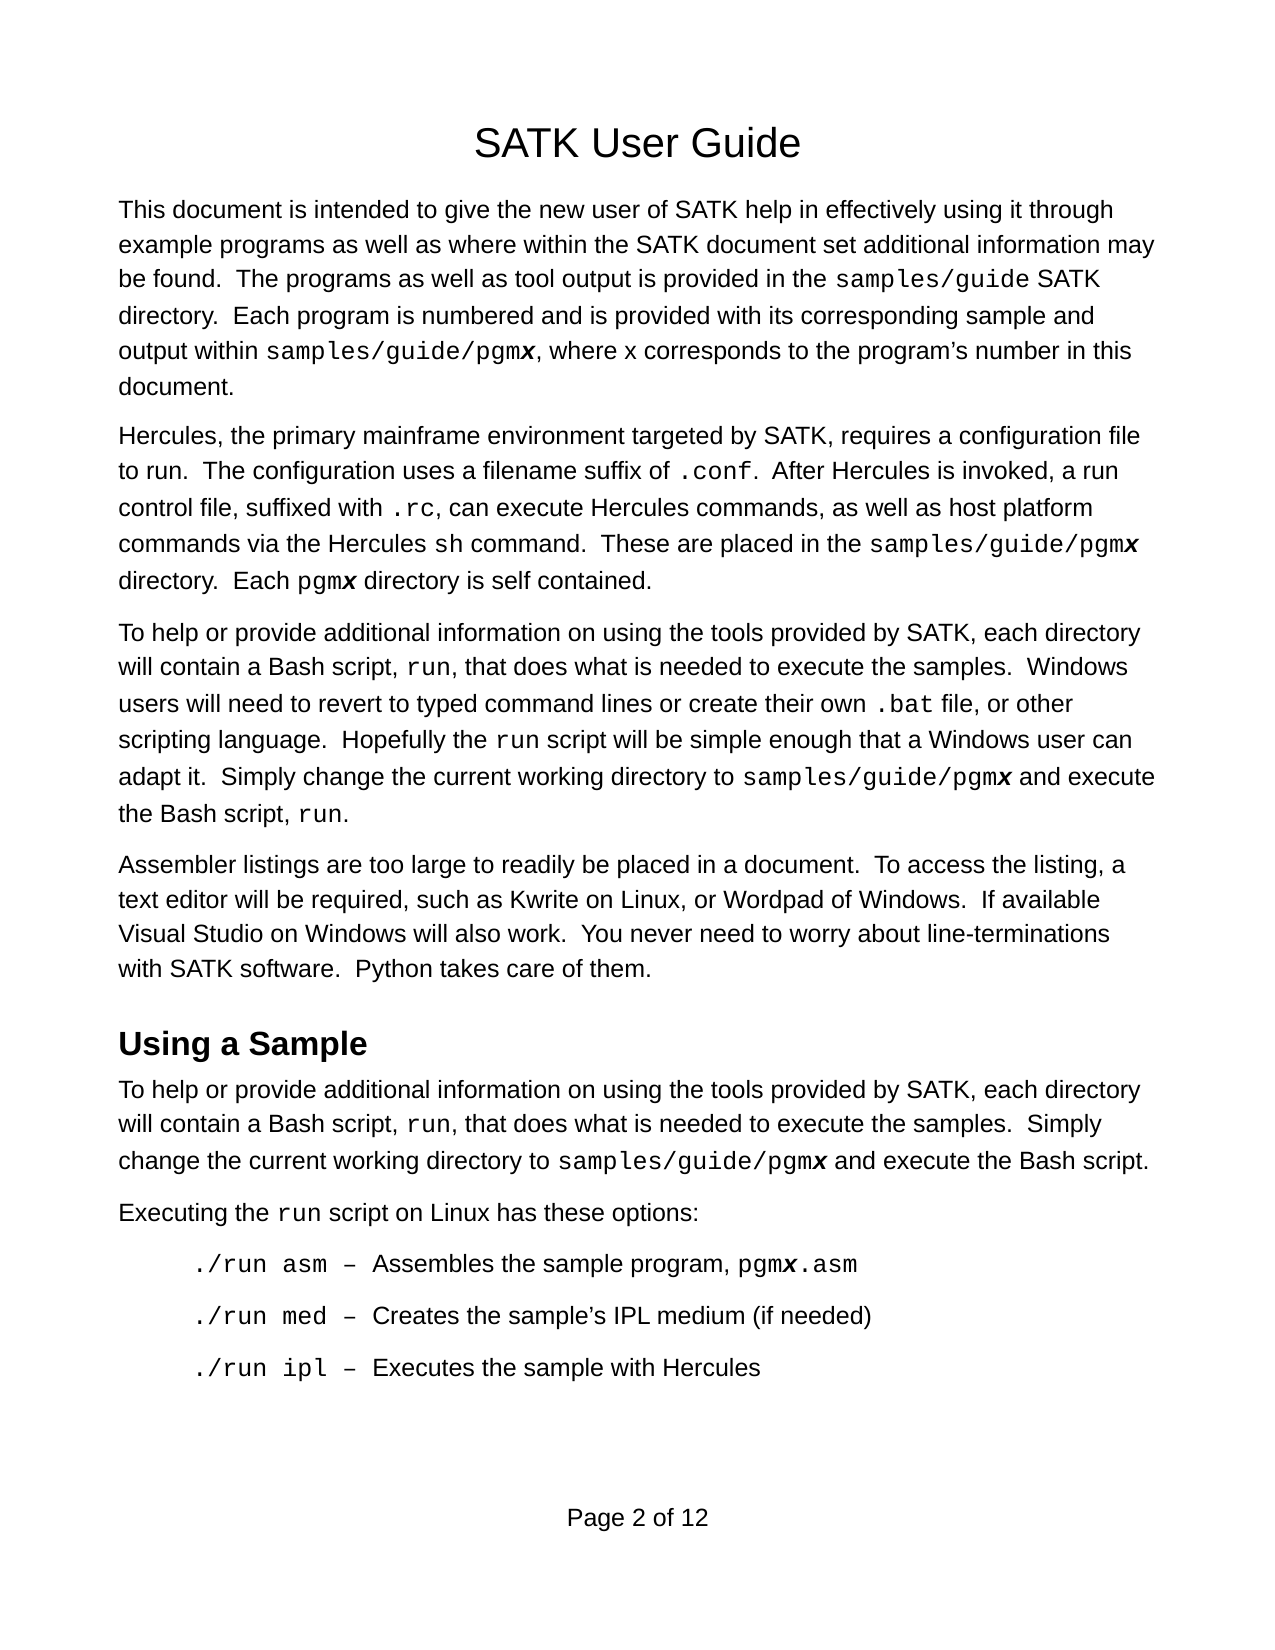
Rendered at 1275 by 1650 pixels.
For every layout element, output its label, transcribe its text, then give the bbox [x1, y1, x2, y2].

text Assembler listings are too large to readily be placed in a document. To access the listing, a text editor will be required, such as Kwrite on Linux, or Wordpad of Windows. If available Visual Studio on Windows will also work. You never need to worry about line-terminations with SATK software. Python takes care of them. [118, 850, 1157, 982]
text This document is intended to give the new user of SATK help in effectively using it through example programs as well as where within the SATK document set additional information may be found. The programs as well as tool output is provided in the samples/guide SATK directory. Each program is numbered and is provided with its corresponding sample and output within samples/guide/pgmx, where x corresponds to the program’s number in this document. [118, 196, 1157, 401]
text To help or provide additional information on using the tools provided by SATK, each directory will contain a Bash script, run, that does what is needed to execute the samples. Simply change the current working directory to samples/guide/pgmx and execute the Bash script. [118, 1075, 1157, 1177]
text Executing the run script on Linux has these options: [118, 1198, 1157, 1228]
text ./run asm – Assembles the sample program, pgmx.asm [192, 1249, 1157, 1280]
text ./run med – Creates the sample’s IPL medium (if needed) [192, 1301, 1157, 1332]
text To help or provide additional information on using the tools provided by SATK, each directory will contain a Bash script, run, that does what is needed to execute the samples. Windows users will need to revert to typed command lines or create their own .bat file, or other scripting language. Hopefully the run script will be simple enough that a Windows user can adapt it. Simply change the current working directory to samples/guide/pgmx and execute the Bash script, run. [118, 617, 1157, 829]
text Hercules, the primary mainframe environment targeted by SATK, requires a configuration file to run. The configuration uses a filename suffix of .conf. After Hercules is invoked, a run control file, suffixed with .rc, can execute Hercules commands, as well as host platform commands via the Hercules sh command. These are placed in the samples/guide/pgmx directory. Each pgmx directory is self contained. [118, 421, 1157, 597]
subtitle Using a Sample [118, 1024, 1157, 1062]
text ./run ipl – Executes the sample with Hercules [192, 1353, 1157, 1383]
